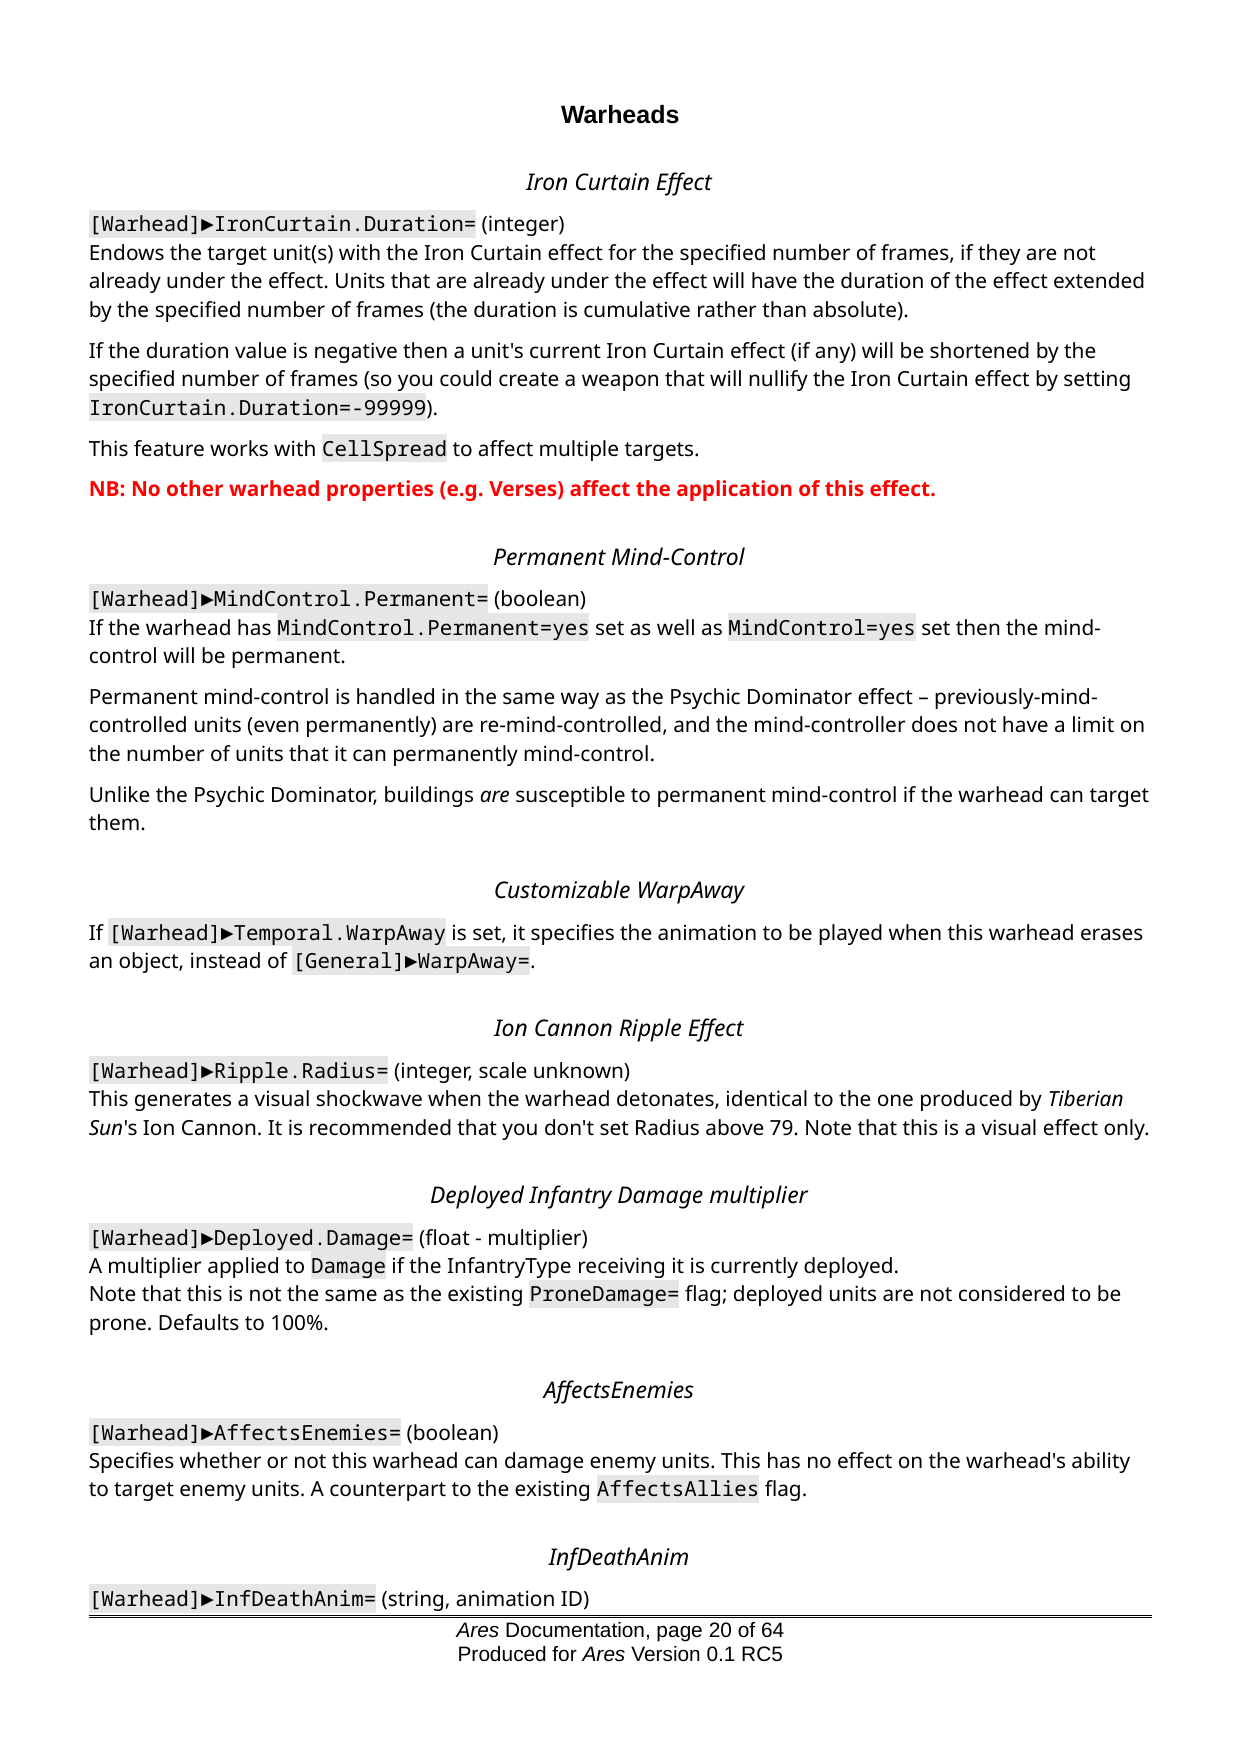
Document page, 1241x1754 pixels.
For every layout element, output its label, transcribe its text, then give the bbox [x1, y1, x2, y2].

text If [Warhead]►Temporal.WarpAway is set, it specifies the animation to be played when this warhead erases an object, instead of [General]►WarpAway=. [88, 918, 292, 975]
text Permanent mind-control is handled in the same way as the Psychic Dominator effect – previously-mind-controlled units (even permanently) are re-mind-controlled, and the mind-controller does not have a limit on the number of units that it can permanently mind-control. [88, 682, 1152, 767]
text [Warhead]►IronCurtain.Duration= (integer) Endows the target unit(s) with the Iron Curtain effect for the specified number of frames, if they are not already under the effect. Units that are already under the effect will have the duration of the effect extended by the specified number of frames (the duration is cumulative rather than absolute). [88, 209, 1152, 323]
subtitle Iron Curtain Effect [88, 166, 1152, 197]
text This feature works with CellSpread to affect multiple targets. [447, 434, 1152, 462]
text If [Warhead]►Temporal.WarpAway is set, it specifies the animation to be played when this warhead erases an object, instead of [General]►WarpAway=. [446, 918, 1152, 975]
text [Warhead]►Deployed.Damage= (float - multiplier) A multiplier applied to Damage if the InfantryType receiving it is currently deployed. Note that this is not the same as the existing ProneDamage= flag; deployed units are not considered to be prone. Defaults to 100%. [88, 1223, 1152, 1336]
subtitle Warheads [88, 100, 1152, 129]
text [Warhead]►Ripple.Radius= (integer, scale unknown) This generates a visual shockwave when the warhead detonates, identical to the one produced by Tiberian Sun's Ion Cannon. It is recommended that you don't set Radius above 79. Note that this is a visual effect only. [88, 1056, 1152, 1141]
subtitle InfDeathAnim [88, 1541, 1152, 1572]
text [Warhead]►MindControl.Permanent= (boolean) If the warhead has MindControl.Permanent=yes set as well as MindControl=yes set then the mind-control will be permanent. [88, 584, 1152, 669]
subtitle Deployed Infantry Damage multiplier [88, 1179, 1152, 1210]
text NB: No other warhead properties (e.g. Verses) affect the application of this effect. [88, 474, 1152, 503]
subtitle Customizable WarpAway [88, 874, 1152, 906]
text If the duration value is negative then a unit's current Iron Curtain effect (if any) will be shortened by the specified number of frames (so you could create a weapon that will nullify the Iron Curtain effect by setting IronCurtain.Duration=-99999). [88, 336, 1152, 421]
text [Warhead]►InfDeathAnim= (string, animation ID) Specifies the animation to display when an InfantryType (with NotHuman=no) is killed by this warhead. Works in the same way as existing InfDeath animations except this flag allows you to specify an animation ID rather than an integer. Further more, the animation will be treated as the correct type (e.g. mutation or non-mutation) automatically, which means that you can now have any number of mutations that produce player-owned InfantryTypes. See MakeInfantryOwner for how to control which player will gain control of 'mutated' infantry. [376, 1584, 1152, 1613]
subtitle Ion Cannon Ripple Effect [88, 1012, 1152, 1044]
subtitle Permanent Mind-Control [88, 541, 1152, 572]
subtitle AffectsEnemies [88, 1374, 1152, 1405]
text This feature works with CellSpread to affect multiple targets. [88, 434, 322, 462]
text [Warhead]►AffectsEnemies= (boolean) Specifies whether or not this warhead can damage enemy units. This has no effect on the warhead's ability to target enemy units. A counterpart to the existing AffectsAllies flag. [88, 1418, 1152, 1503]
text Unlike the Psychic Dominator, buildings are susceptible to permanent mind-control if the warhead can target them. [88, 780, 1152, 837]
